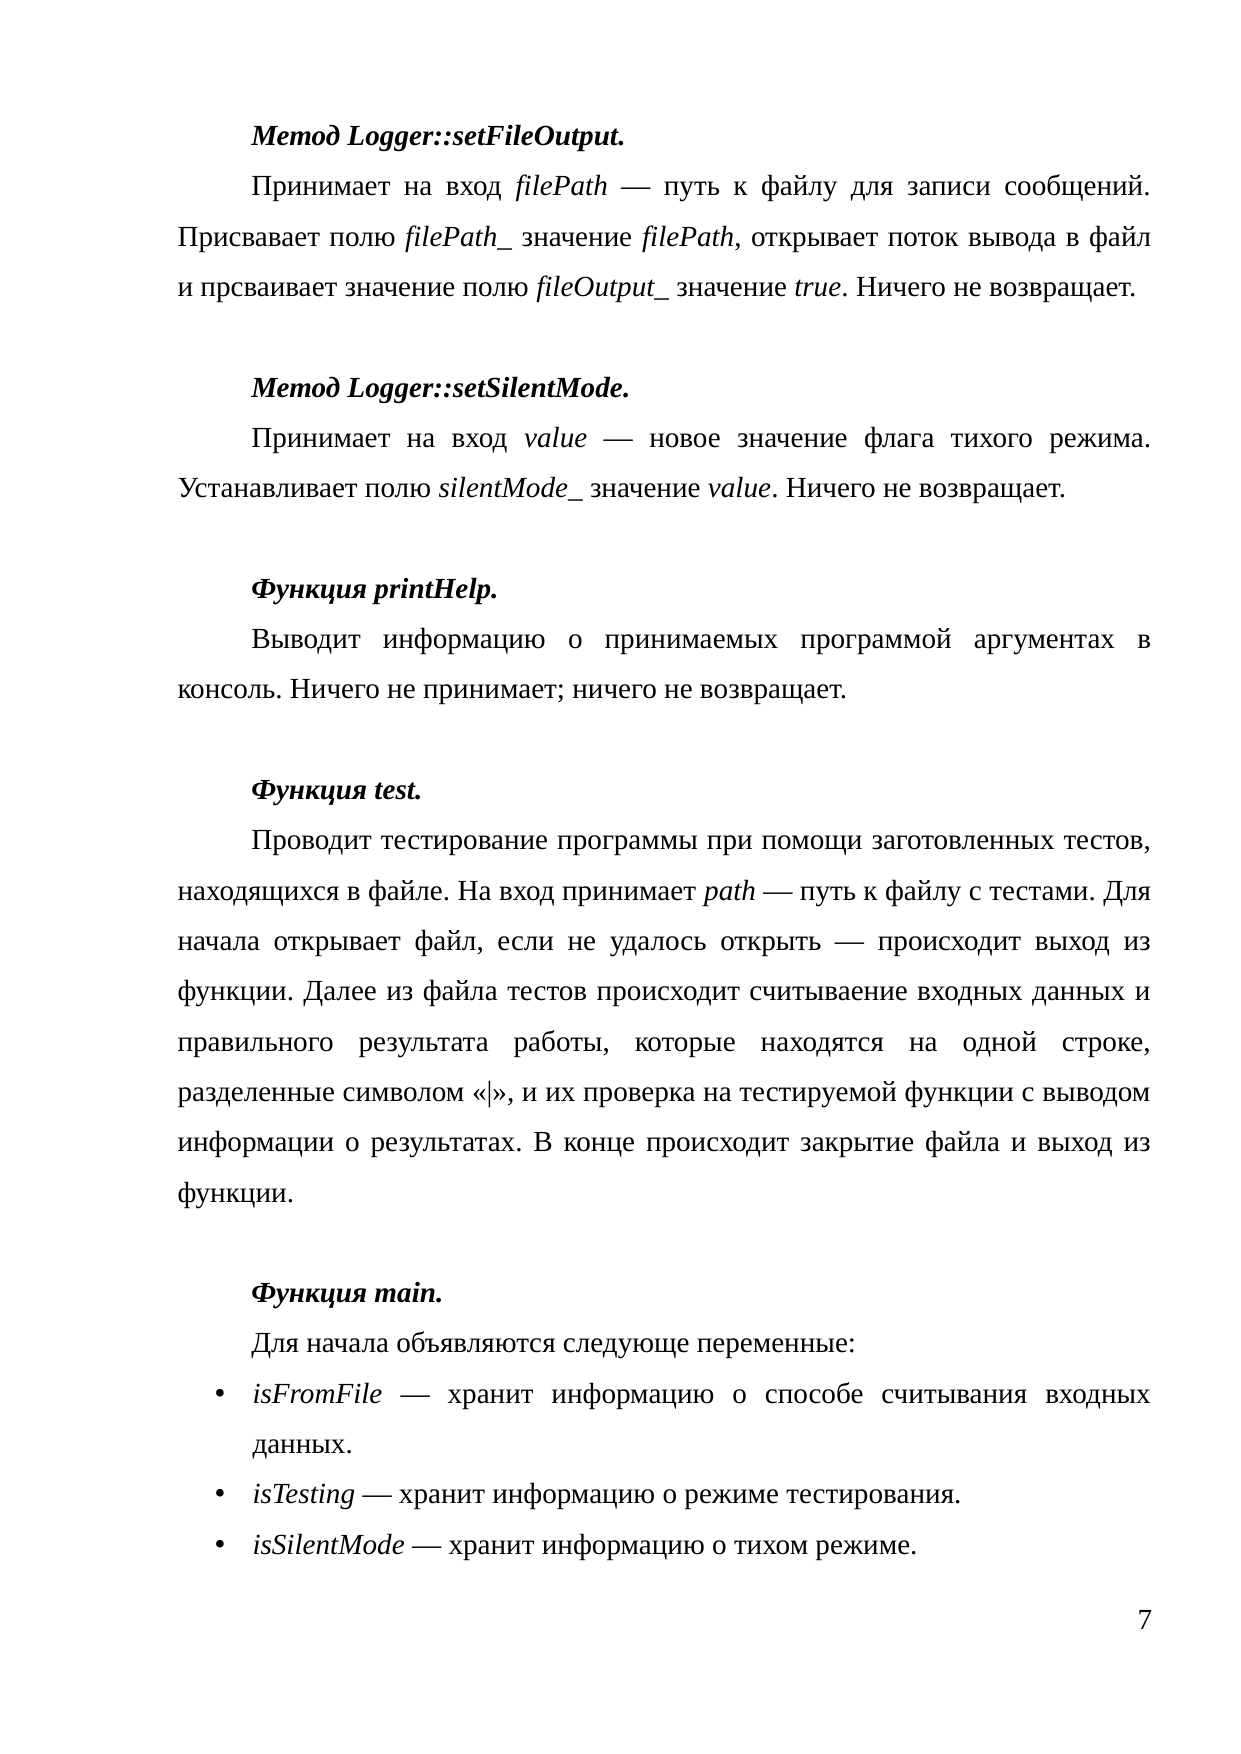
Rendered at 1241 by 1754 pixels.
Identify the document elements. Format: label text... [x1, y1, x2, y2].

list isFromFile — хранит информацию о способе считывания входных данных. [215, 1376, 1152, 1460]
subtitle Функция test. [177, 772, 1152, 806]
subtitle Функция printHelp. [177, 571, 1152, 604]
text Проводит тестирование программы при помощи заготовленных тестов, находящихся в файле. На вход принимает path — путь к файлу с тестами. Для начала открывает файл, если не удалось открыть — происходит выход из функции. Далее из файла тестов происходит считываение входных данных и правильного результата работы, которые находятся на одной строке, разделенные символом «|», и их проверка на тестируемой функции с выводом информации о результатах. В конце происходит закрытие файла и выход из функции. [177, 822, 1152, 1208]
text Выводит информацию о принимаемых программой аргументах в консоль. Ничего не принимает; ничего не возвращает. [177, 621, 1152, 705]
list isSilentMode — хранит информацию о тихом режиме. [215, 1527, 1152, 1561]
list isTesting — хранит информацию о режиме тестирования. [215, 1477, 1152, 1510]
text Для начала объявляются следующе переменные: [177, 1326, 1152, 1359]
text Принимает на вход value — новое значение флага тихого режима. Устанавливает полю silentMode_ значение value. Ничего не возвращает. [177, 420, 1152, 504]
text Принимает на вход filePath — путь к файлу для записи сообщений. Присвавает полю filePath_ значение filePath, открывает поток вывода в файл и прсваивает значение полю fileOutput_ значение true. Ничего не возвращает. [177, 168, 1152, 303]
subtitle Метод Logger::setSilentMode. [177, 370, 1152, 403]
subtitle Функция main. [177, 1275, 1152, 1309]
subtitle Метод Logger::setFileOutput. [177, 118, 1152, 152]
